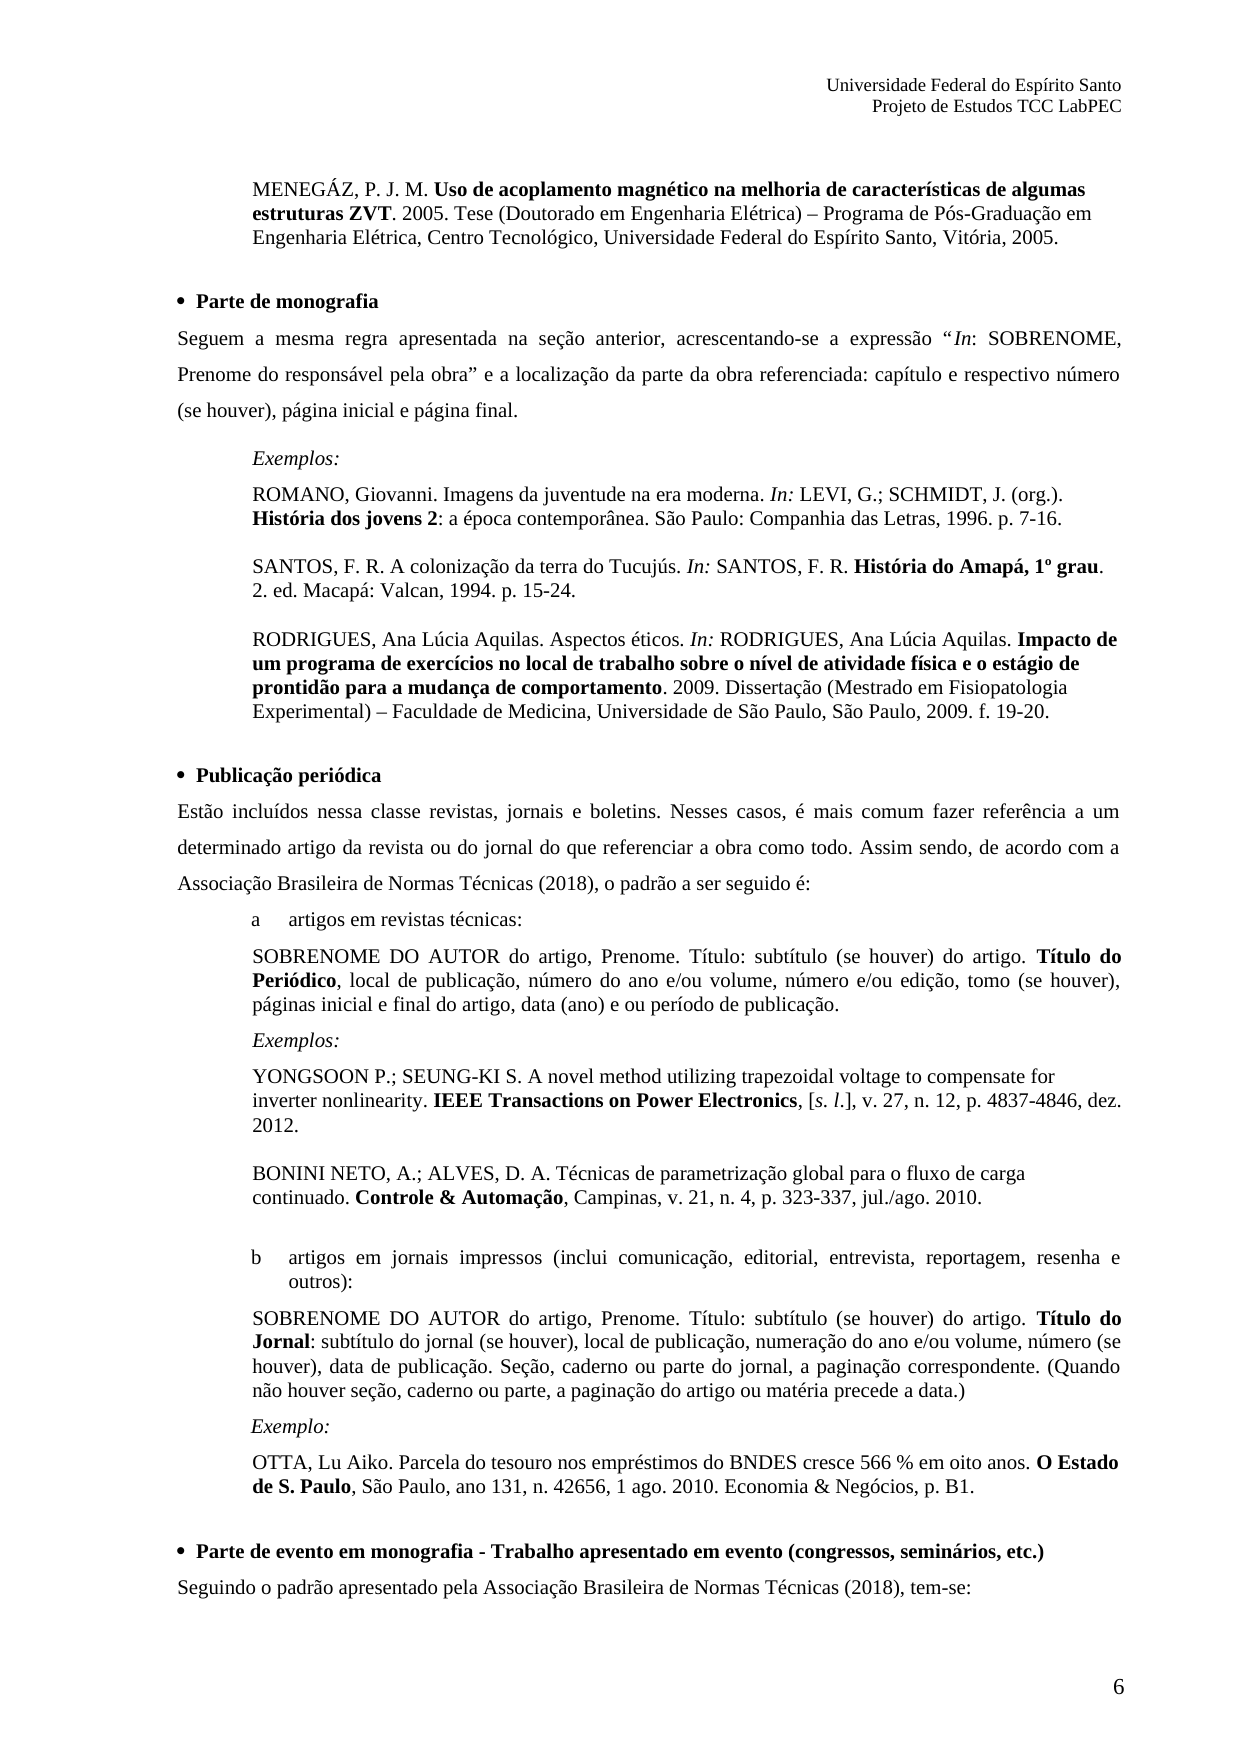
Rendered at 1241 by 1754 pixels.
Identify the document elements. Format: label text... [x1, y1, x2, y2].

list artigos em revistas técnicas: [251, 907, 1122, 931]
text BONINI NETO, A.; ALVES, D. A. Técnicas de parametrização global para o fluxo de carga continuado. Controle & Automação, Campinas, v. 21, n. 4, p. 323-337, jul./ago. 2010. [252, 1161, 1122, 1209]
text SOBRENOME DO AUTOR do artigo, Prenome. Título: subtítulo (se houver) do artigo. Título do Periódico, local de publicação, número do ano e/ou volume, número e/ou edição, tomo (se houver), páginas inicial e final do artigo, data (ano) e ou período de publicação. [252, 944, 1122, 1016]
text YONGSOON P.; SEUNG-KI S. A novel method utilizing trapezoidal voltage to compensate for inverter nonlinearity. IEEE Transactions on Power Electronics, [s. l.], v. 27, n. 12, p. 4837-4846, dez. 2012. [252, 1064, 1122, 1137]
text Estão incluídos nessa classe revistas, jornais e boletins. Nesses casos, é mais comum fazer referência a um determinado artigo da revista ou do jornal do que referenciar a obra como todo. Assim sendo, de acordo com a Associação Brasileira de Normas Técnicas (2018), o padrão a ser seguido é: [177, 799, 1122, 895]
text SOBRENOME DO AUTOR do artigo, Prenome. Título: subtítulo (se houver) do artigo. Título do Jornal: subtítulo do jornal (se houver), local de publicação, numeração do ano e/ou volume, número (se houver), data de publicação. Seção, caderno ou parte do jornal, a paginação correspondente. (Quando não houver seção, caderno ou parte, a paginação do artigo ou matéria precede a data.) [252, 1305, 1122, 1402]
text Seguem a mesma regra apresentada na seção anterior, acrescentando-se a expressão “In: SOBRENOME, Prenome do responsável pela obra” e a localização da parte da obra referenciada: capítulo e respectivo número (se houver), página inicial e página final. [177, 325, 1122, 422]
text Exemplo: [251, 1414, 1122, 1438]
subtitle Publicação periódica [177, 763, 1122, 787]
text Exemplos: [252, 446, 1122, 470]
list artigos em jornais impressos (inclui comunicação, editorial, entrevista, reportagem, resenha e outros): [251, 1245, 1122, 1293]
text ROMANO, Giovanni. Imagens da juventude na era moderna. In: LEVI, G.; SCHMIDT, J. (org.). História dos jovens 2: a época contemporânea. São Paulo: Companhia das Letras, 1996. p. 7-16. [252, 482, 1122, 530]
text OTTA, Lu Aiko. Parcela do tesouro nos empréstimos do BNDES cresce 566 % em oito anos. O Estado de S. Paulo, São Paulo, ano 131, n. 42656, 1 ago. 2010. Economia & Negócios, p. B1. [252, 1450, 1122, 1498]
text SANTOS, F. R. A colonização da terra do Tucujús. In: SANTOS, F. R. História do Amapá, 1º grau. 2. ed. Macapá: Valcan, 1994. p. 15-24. [252, 554, 1122, 602]
text Seguindo o padrão apresentado pela Associação Brasileira de Normas Técnicas (2018), tem-se: [177, 1574, 1122, 1599]
subtitle Parte de monografia [177, 289, 1122, 313]
text MENEGÁZ, P. J. M. Uso de acoplamento magnético na melhoria de características de algumas estruturas ZVT. 2005. Tese (Doutorado em Engenharia Elétrica) – Programa de Pós-Graduação em Engenharia Elétrica, Centro Tecnológico, Universidade Federal do Espírito Santo, Vitória, 2005. [252, 177, 1122, 249]
text RODRIGUES, Ana Lúcia Aquilas. Aspectos éticos. In: RODRIGUES, Ana Lúcia Aquilas. Impacto de um programa de exercícios no local de trabalho sobre o nível de atividade física e o estágio de prontidão para a mudança de comportamento. 2009. Dissertação (Mestrado em Fisiopatologia Experimental) – Faculdade de Medicina, Universidade de São Paulo, São Paulo, 2009. f. 19-20. [252, 626, 1122, 723]
subtitle Parte de evento em monografia - Trabalho apresentado em evento (congressos, seminários, etc.) [177, 1538, 1122, 1563]
text Exemplos: [252, 1028, 1122, 1052]
